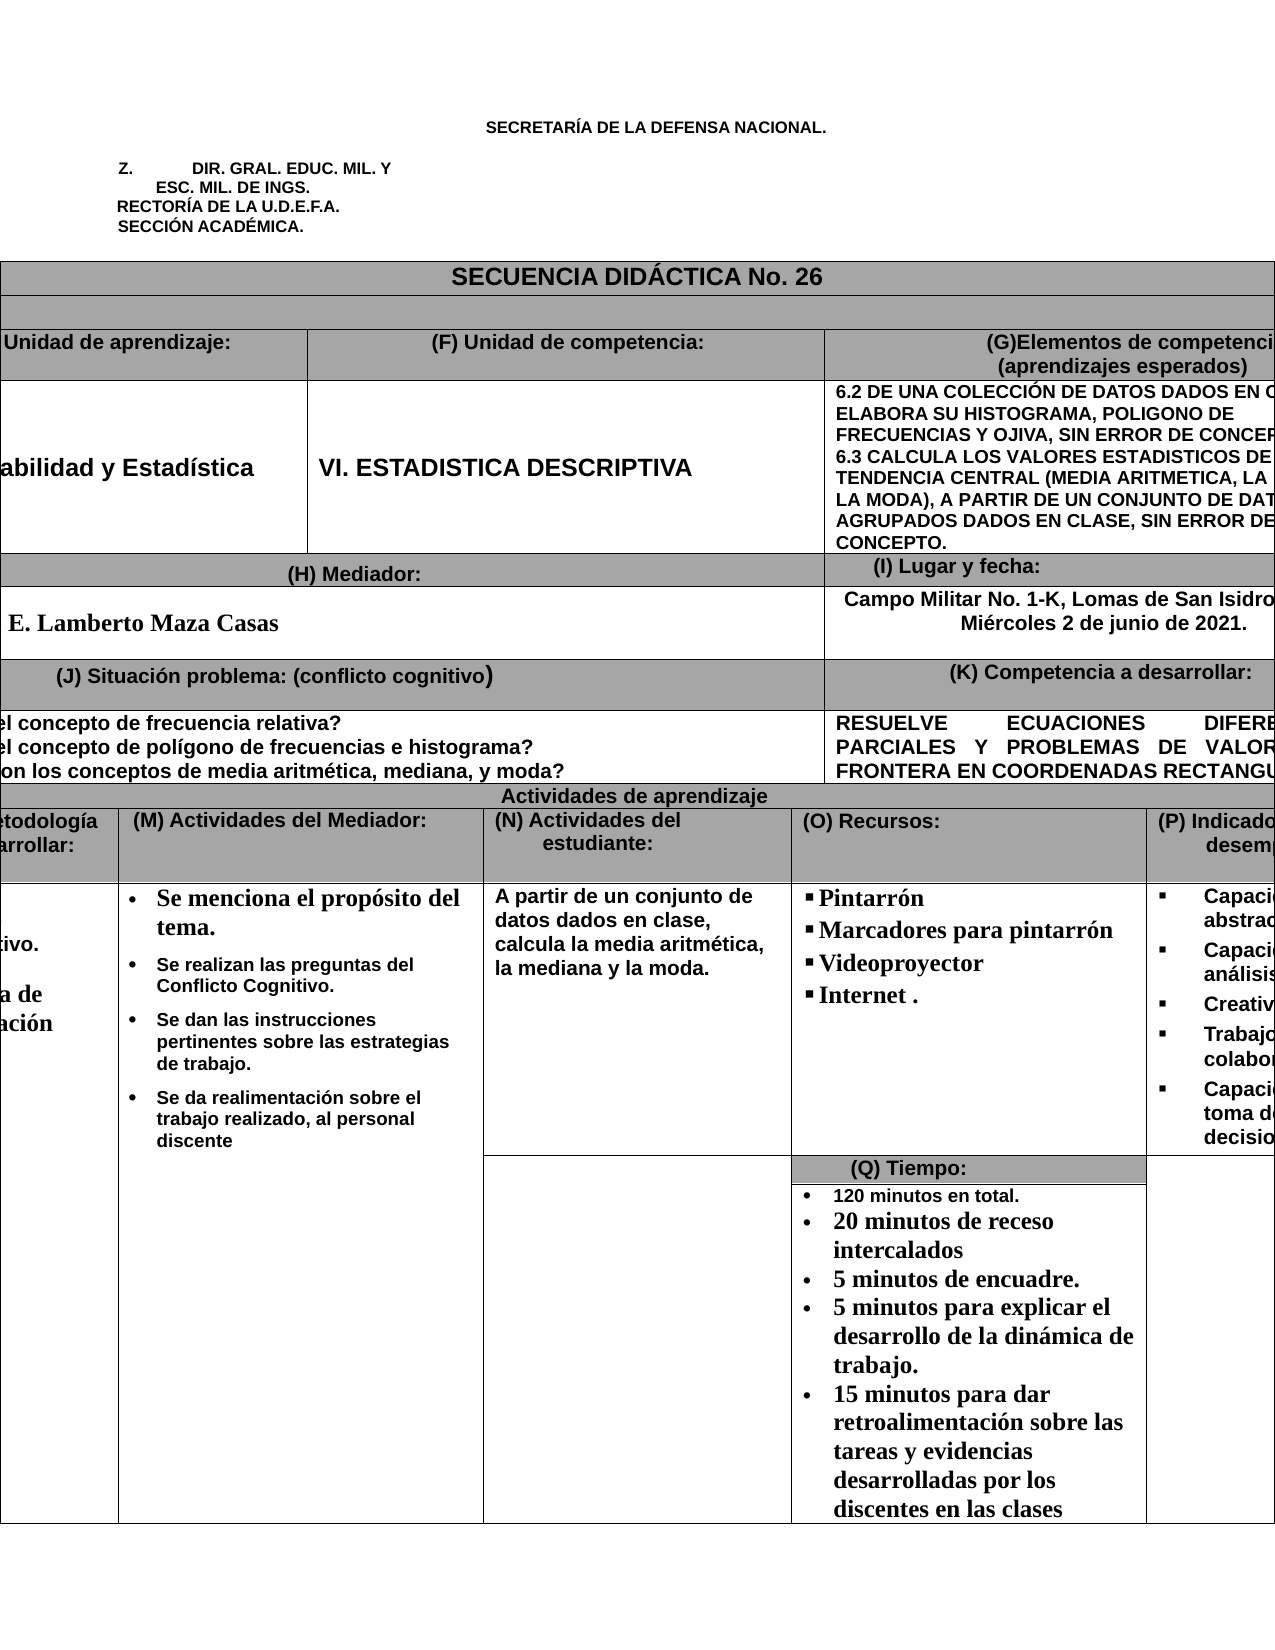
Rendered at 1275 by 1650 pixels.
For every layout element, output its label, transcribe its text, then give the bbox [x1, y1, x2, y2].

table_cell (N) Actividades del estudiante: [484, 809, 791, 882]
table_cell Actividades de aprendizaje [1, 784, 1274, 808]
table_cell (O) Recursos: [792, 809, 1146, 882]
table_cell (Q) Tiempo: [792, 1156, 1146, 1183]
table_cell (H) Mediador: [1, 554, 824, 586]
table_cell Pintarrón Marcadores para pintarrón Videoproyector Internet . [792, 884, 1146, 1155]
table_cell (J) Situación problema: (conflicto cognitivo) [1, 660, 824, 710]
table_cell (G)Elementos de competencia: (aprendizajes esperados) [825, 330, 1274, 380]
table_cell (L) Metodología a desarrollar: [1, 809, 118, 882]
table_cell [484, 1156, 791, 1522]
text RECTORÍA DE LA U.D.E.F.A. SECCIÓN ACADÉMICA. [117, 197, 1157, 236]
table_cell (M) Actividades del Mediador: [119, 809, 483, 882]
table_cell (E) Unidad de aprendizaje: [1, 330, 307, 380]
table_cell [1147, 1156, 1274, 1522]
table_cell Capacidad de abstracción. Capacidad de análisis. Creatividad. Trabajo colaborativo. Capacidad de toma de decisiones. [1147, 884, 1274, 1155]
table_cell Método Expositivo. Técnica de Explicación Oral. [1, 884, 118, 1522]
table_cell (I) Lugar y fecha: [825, 554, 1274, 586]
table_cell RESUELVE ECUACIONES DIFERENCIALES PARCIALES Y PROBLEMAS DE VALOR EN LA FRONTERA EN COORDENADAS RECTANGULARES. [825, 711, 1274, 783]
table_cell (F) Unidad de competencia: [308, 330, 824, 380]
table_header SECUENCIA DIDÁCTICA No. 26 [1, 262, 1274, 295]
table_cell (K) Competencia a desarrollar: [825, 660, 1274, 710]
table_cell (P) Indicadores de desempeño: [1147, 809, 1274, 882]
table_cell ¿Cuál es el concepto de frecuencia relativa? ¿Cuál es el concepto de polígono de frecuencias e histograma? ¿Cuáles son los conceptos de media aritmética, mediana, y moda? [1, 711, 824, 783]
table_cell A partir de un conjunto de datos dados en clase, calcula la media aritmética, la mediana y la moda. [484, 884, 791, 1155]
table_cell Se menciona el propósito del tema. Se realizan las preguntas del Conflicto Cognitivo. Se dan las instrucciones pertinentes sobre las estrategias de trabajo. Se da realimentación sobre el trabajo realizado, al personal discente [119, 884, 483, 1522]
text SECRETARÍA DE LA DEFENSA NACIONAL. [156, 118, 1157, 137]
table_cell Probabilidad y Estadística [1, 381, 307, 553]
table_cell Campo Militar No. 1-K, Lomas de San Isidro, México, Miércoles 2 de junio de 2021. [825, 587, 1274, 659]
list DIR. GRAL. EDUC. MIL. Y ESC. MIL. DE INGS. [118, 159, 1157, 197]
table_cell C. I.I. en E. Lamberto Maza Casas [1, 587, 824, 659]
table_cell 120 minutos en total. 20 minutos de receso intercalados 5 minutos de encuadre. 5 minutos para explicar el desarrollo de la dinámica de trabajo. 15 minutos para dar retroalimentación sobre las tareas y evidencias desarrolladas por los discentes en las clases anteriores. 60 minutos para la aplicación de los procedimientos para los cálculos de la media, la mediana, y la moda. 15 minutos para el cierre y las conclusiones. [792, 1185, 1146, 1522]
table_cell [1, 296, 1274, 329]
table_cell 6.2 DE UNA COLECCIÓN DE DATOS DADOS EN CLASE, ELABORA SU HISTOGRAMA, POLIGONO DE FRECUENCIAS Y OJIVA, SIN ERROR DE CONCEPTO. 6.3 CALCULA LOS VALORES ESTADISTICOS DE TENDENCIA CENTRAL (MEDIA ARITMETICA, LA MEDIANA, LA MODA), A PARTIR DE UN CONJUNTO DE DATOS NO AGRUPADOS DADOS EN CLASE, SIN ERROR DE CONCEPTO. [825, 381, 1274, 553]
table_cell VI. ESTADISTICA DESCRIPTIVA [308, 381, 824, 553]
